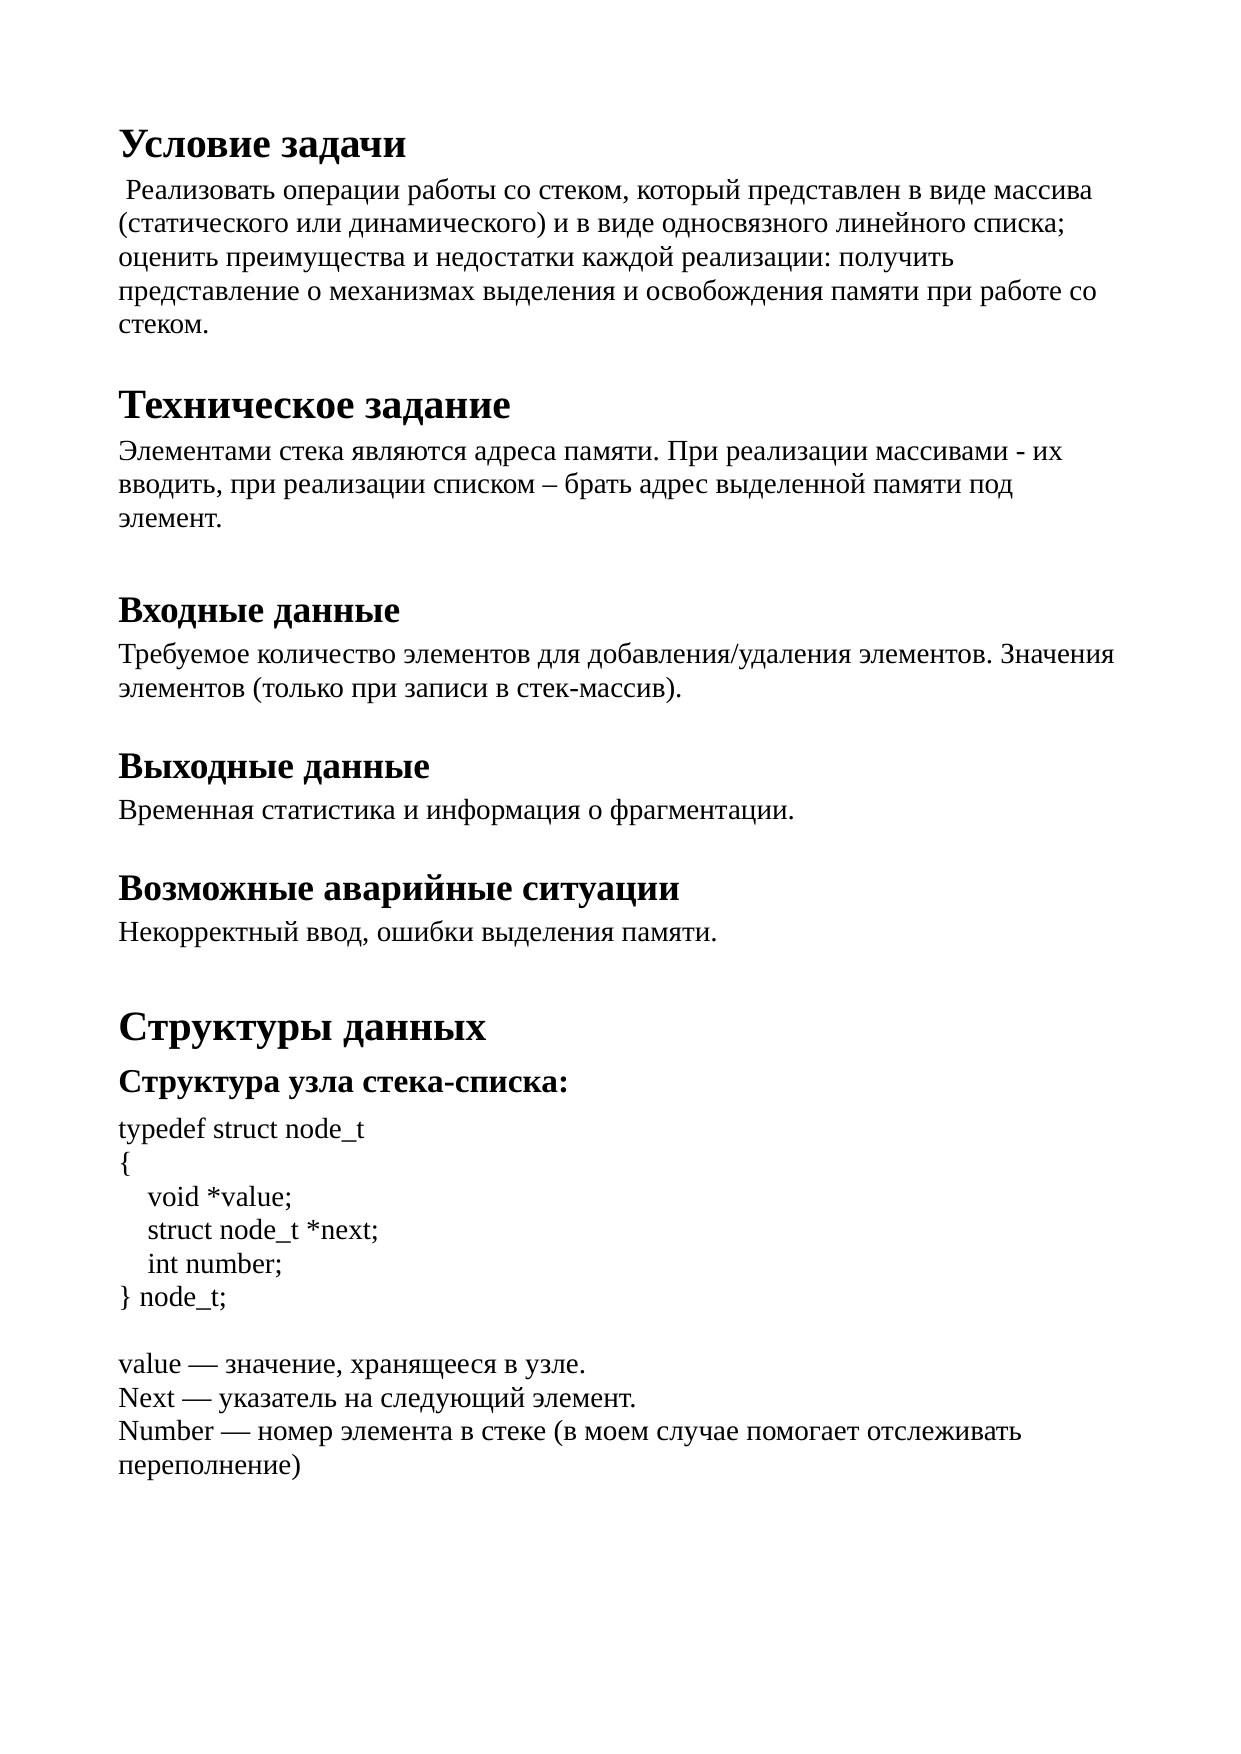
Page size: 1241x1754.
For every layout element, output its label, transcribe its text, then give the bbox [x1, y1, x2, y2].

text } node_t; [118, 1279, 1122, 1313]
text Next — указатель на следующий элемент. [118, 1380, 1122, 1413]
text Структуры данных [118, 1002, 1122, 1049]
text Элементами стека являются адреса памяти. При реализации массивами - их вводить, при реализации списком – брать адрес выделенной памяти под элемент. [118, 433, 1122, 534]
text Условие задачи [118, 118, 1122, 166]
text Реализовать операции работы со стеком, который представлен в виде массива (статического или динамического) и в виде односвязного линейного списка; оценить преимущества и недостатки каждой реализации: получить представление о механизмах выделения и освобождения памяти при работе со стеком. [118, 172, 1122, 340]
text Возможные аварийные ситуации [118, 865, 1122, 908]
text value — значение, хранящееся в узле. [118, 1346, 1122, 1380]
text Требуемое количество элементов для добавления/удаления элементов. Значения элементов (только при записи в стек-массив). [118, 637, 1122, 704]
text { [118, 1145, 1122, 1179]
text int number; [118, 1246, 1122, 1279]
text Временная статистика и информация о фрагментации. [118, 792, 1122, 826]
text Выходные данные [118, 709, 1122, 786]
text Структура узла стека-списка: [118, 1061, 1122, 1100]
text Некорректный ввод, ошибки выделения памяти. [118, 914, 1122, 948]
text void *value; [118, 1179, 1122, 1212]
text Входные данные [118, 587, 1122, 631]
text Number — номер элемента в стеке (в моем случае помогает отслеживать переполнение) [118, 1413, 1122, 1481]
text struct node_t *next; [118, 1212, 1122, 1246]
text Техническое задание [118, 379, 1122, 427]
text typedef struct node_t [118, 1112, 1122, 1145]
